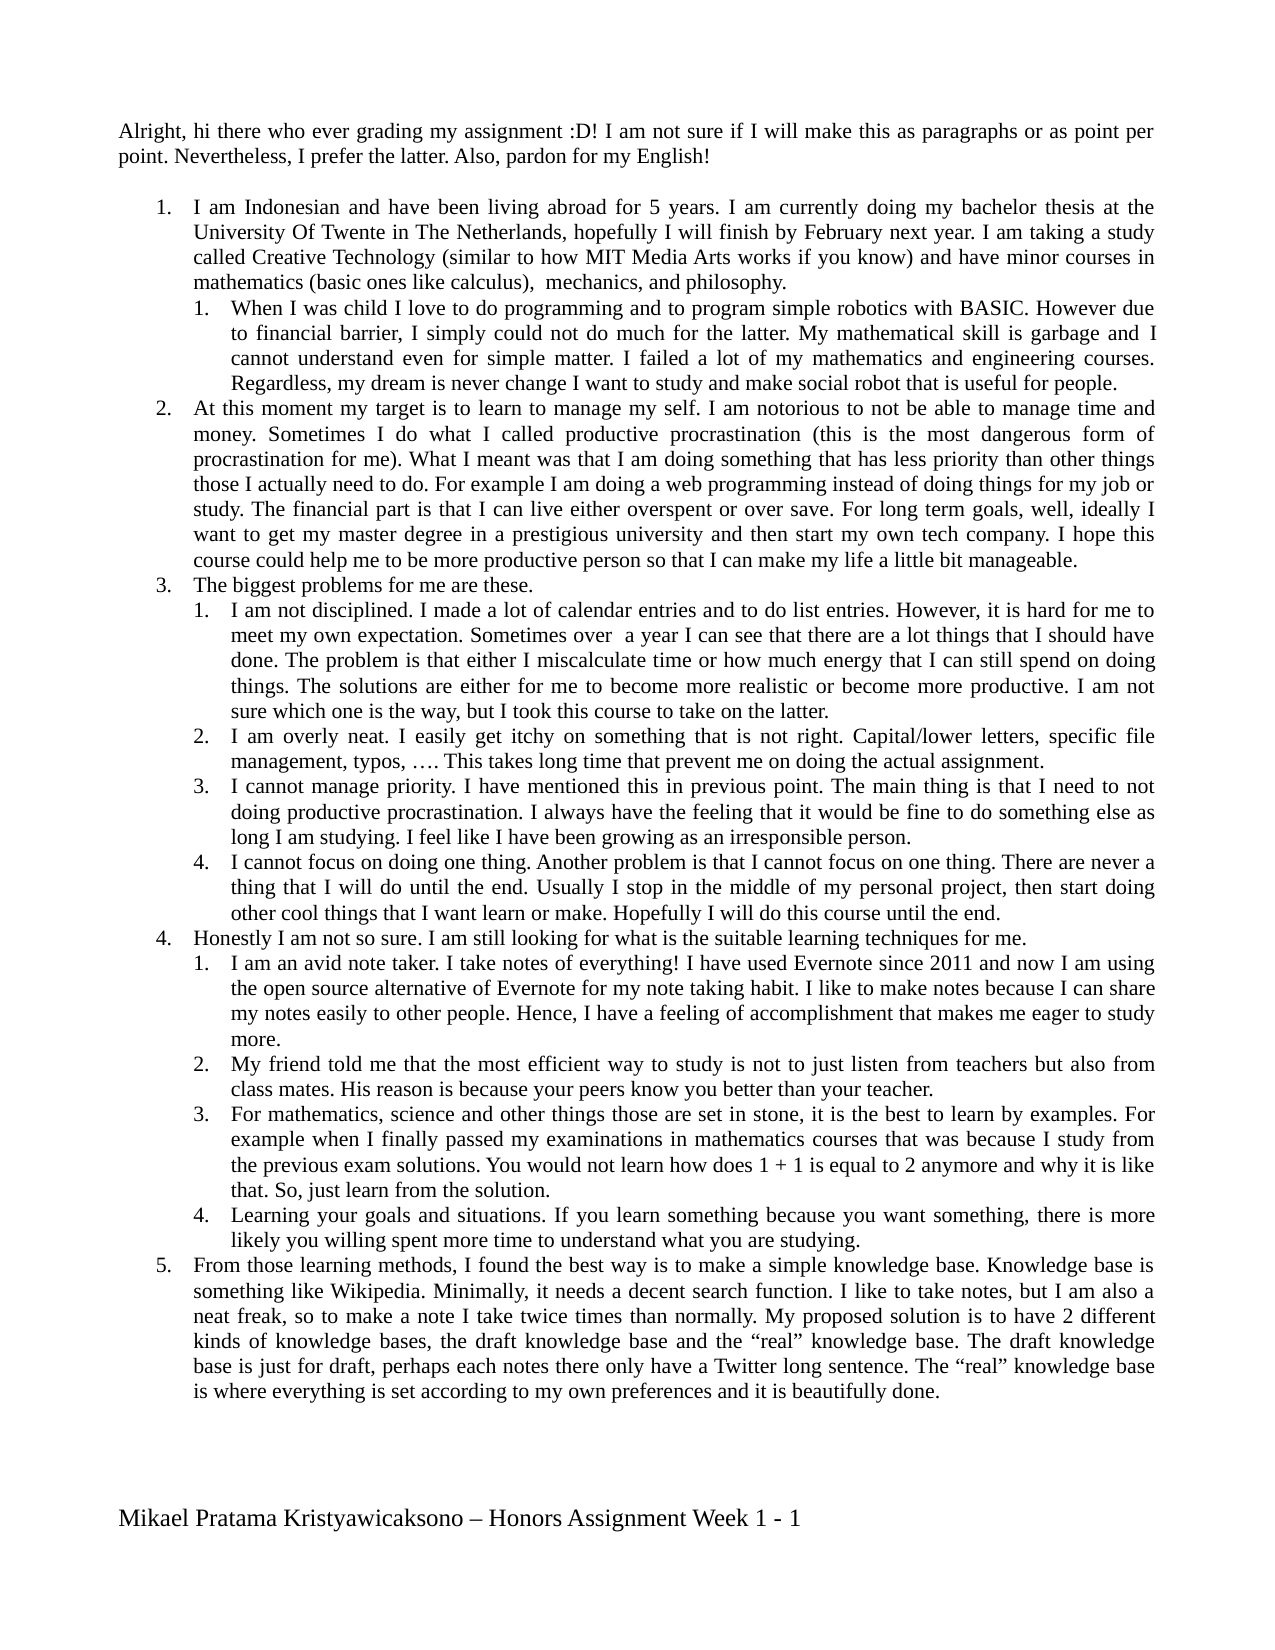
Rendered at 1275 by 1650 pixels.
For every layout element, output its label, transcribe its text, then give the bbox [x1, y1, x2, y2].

list From those learning methods, I found the best way is to make a simple knowledge base. Knowledge base is something like Wikipedia. Minimally, it needs a decent search function. I like to take notes, but I am also a neat freak, so to make a note I take twice times than normally. My proposed solution is to have 2 different kinds of knowledge bases, the draft knowledge base and the “real” knowledge base. The draft knowledge base is just for draft, perhaps each notes there only have a Twitter long sentence. The “real” knowledge base is where everything is set according to my own preferences and it is beautifully done. [156, 1252, 1157, 1404]
list My friend told me that the most efficient way to study is not to just listen from teachers but also from class mates. His reason is because your peers know you better than your teacher. [193, 1051, 1157, 1101]
text Alright, hi there who ever grading my assignment :D! I am not sure if I will make this as paragraphs or as point per point. Nevertheless, I prefer the latter. Also, pardon for my English! [118, 118, 1157, 168]
list For mathematics, science and other things those are set in stone, it is the best to learn by examples. For example when I finally passed my examinations in mathematics courses that was because I study from the previous exam solutions. You would not learn how does 1 + 1 is equal to 2 anymore and why it is like that. So, just learn from the solution. [193, 1101, 1157, 1202]
list I am an avid note taker. I take notes of everything! I have used Evernote since 2011 and now I am using the open source alternative of Evernote for my note taking habit. I like to make notes because I can share my notes easily to other people. Hence, I have a feeling of accomplishment that makes me eager to study more. [193, 950, 1157, 1051]
list I am overly neat. I easily get itchy on something that is not right. Capital/lower letters, specific file management, typos, …. This takes long time that prevent me on doing the actual assignment. [193, 723, 1157, 773]
list The biggest problems for me are these. [156, 572, 1157, 597]
list Learning your goals and situations. If you learn something because you want something, there is more likely you willing spent more time to understand what you are studying. [193, 1202, 1157, 1252]
list I cannot manage priority. I have mentioned this in previous point. The main thing is that I need to not doing productive procrastination. I always have the feeling that it would be fine to do something else as long I am studying. I feel like I have been growing as an irresponsible person. [193, 773, 1157, 849]
list When I was child I love to do programming and to program simple robotics with BASIC. However due to financial barrier, I simply could not do much for the latter. My mathematical skill is garbage and I cannot understand even for simple matter. I failed a lot of my mathematics and engineering courses. Regardless, my dream is never change I want to study and make social robot that is useful for people. [193, 294, 1157, 395]
list Honestly I am not so sure. I am still looking for what is the suitable learning techniques for me. [156, 925, 1157, 950]
list I am not disciplined. I made a lot of calendar entries and to do list entries. However, it is hard for me to meet my own expectation. Sometimes over a year I can see that there are a lot things that I should have done. The problem is that either I miscalculate time or how much energy that I can still spend on doing things. The solutions are either for me to become more realistic or become more productive. I am not sure which one is the way, but I took this course to take on the latter. [193, 597, 1157, 723]
list At this moment my target is to learn to manage my self. I am notorious to not be able to manage time and money. Sometimes I do what I called productive procrastination (this is the most dangerous form of procrastination for me). What I meant was that I am doing something that has less priority than other things those I actually need to do. For example I am doing a web programming instead of doing things for my job or study. The financial part is that I can live either overspent or over save. For long term goals, well, ideally I want to get my master degree in a prestigious university and then start my own tech company. I hope this course could help me to be more productive person so that I can make my life a little bit manageable. [156, 395, 1157, 572]
list I cannot focus on doing one thing. Another problem is that I cannot focus on one thing. There are never a thing that I will do until the end. Usually I stop in the middle of my personal project, then start doing other cool things that I want learn or make. Hopefully I will do this course until the end. [193, 849, 1157, 925]
list I am Indonesian and have been living abroad for 5 years. I am currently doing my bachelor thesis at the University Of Twente in The Netherlands, hopefully I will finish by February next year. I am taking a study called Creative Technology (similar to how MIT Media Arts works if you know) and have minor courses in mathematics (basic ones like calculus), mechanics, and philosophy. [156, 194, 1157, 294]
